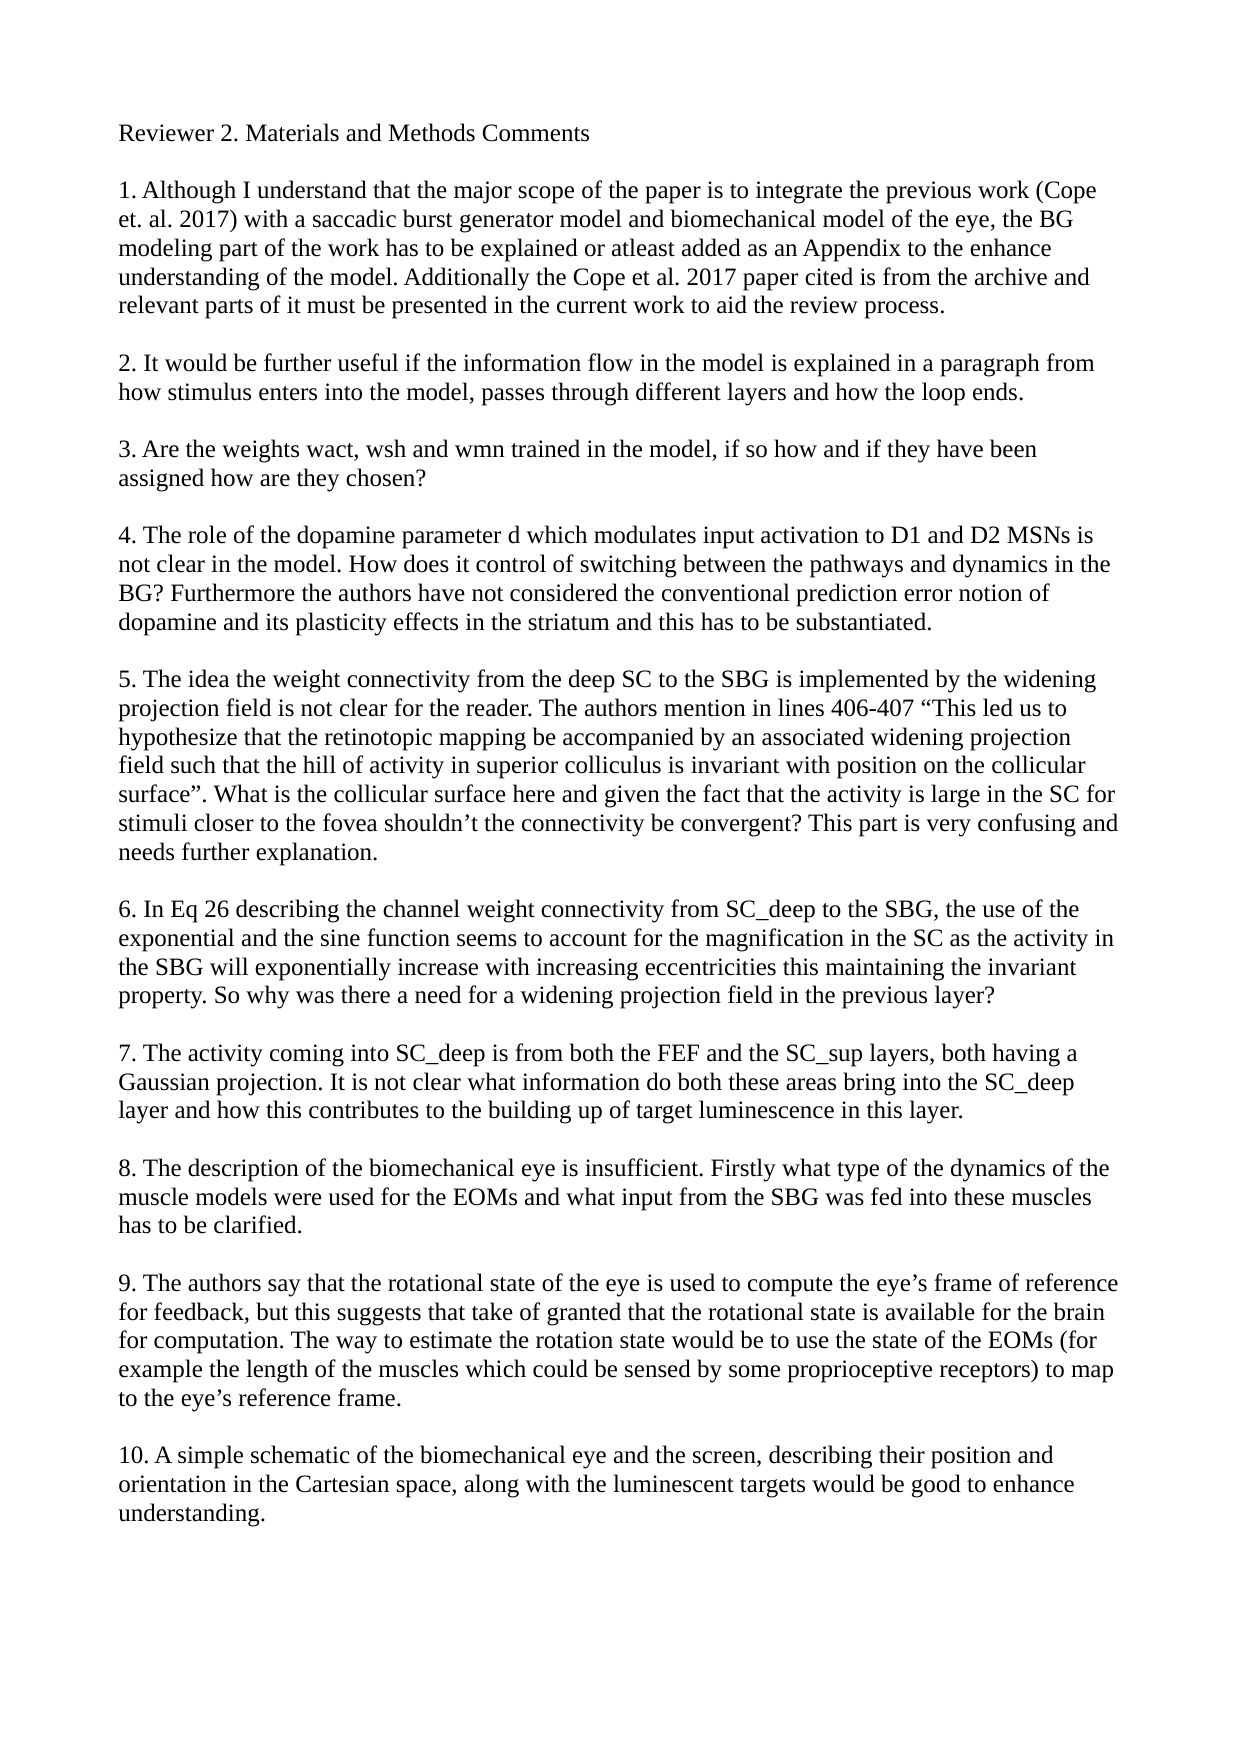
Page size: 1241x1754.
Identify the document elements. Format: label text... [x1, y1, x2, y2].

text Reviewer 2. Materials and Methods Comments [118, 118, 1122, 147]
text 1. Although I understand that the major scope of the paper is to integrate the previous work (Cope et. al. 2017) with a saccadic burst generator model and biomechanical model of the eye, the BG modeling part of the work has to be explained or atleast added as an Appendix to the enhance understanding of the model. Additionally the Cope et al. 2017 paper cited is from the archive and relevant parts of it must be presented in the current work to aid the review process. 2. It would be further useful if the information flow in the model is explained in a paragraph from how stimulus enters into the model, passes through different layers and how the loop ends. 3. Are the weights wact, wsh and wmn trained in the model, if so how and if they have been assigned how are they chosen? 4. The role of the dopamine parameter d which modulates input activation to D1 and D2 MSNs is not clear in the model. How does it control of switching between the pathways and dynamics in the BG? Furthermore the authors have not considered the conventional prediction error notion of dopamine and its plasticity effects in the striatum and this has to be substantiated. 5. The idea the weight connectivity from the deep SC to the SBG is implemented by the widening projection field is not clear for the reader. The authors mention in lines 406-407 “This led us to hypothesize that the retinotopic mapping be accompanied by an associated widening projection field such that the hill of activity in superior colliculus is invariant with position on the collicular surface”. What is the collicular surface here and given the fact that the activity is large in the SC for stimuli closer to the fovea shouldn’t the connectivity be convergent? This part is very confusing and needs further explanation. 6. In Eq 26 describing the channel weight connectivity from SC_deep to the SBG, the use of the exponential and the sine function seems to account for the magnification in the SC as the activity in the SBG will exponentially increase with increasing eccentricities this maintaining the invariant property. So why was there a need for a widening projection field in the previous layer? 7. The activity coming into SC_deep is from both the FEF and the SC_sup layers, both having a Gaussian projection. It is not clear what information do both these areas bring into the SC_deep layer and how this contributes to the building up of target luminescence in this layer. 8. The description of the biomechanical eye is insufficient. Firstly what type of the dynamics of the muscle models were used for the EOMs and what input from the SBG was fed into these muscles has to be clarified. 9. The authors say that the rotational state of the eye is used to compute the eye’s frame of reference for feedback, but this suggests that take of granted that the rotational state is available for the brain for computation. The way to estimate the rotation state would be to use the state of the EOMs (for example the length of the muscles which could be sensed by some proprioceptive receptors) to map to the eye’s reference frame. 10. A simple schematic of the biomechanical eye and the screen, describing their position and orientation in the Cartesian space, along with the luminescent targets would be good to enhance understanding. [118, 176, 1122, 1527]
